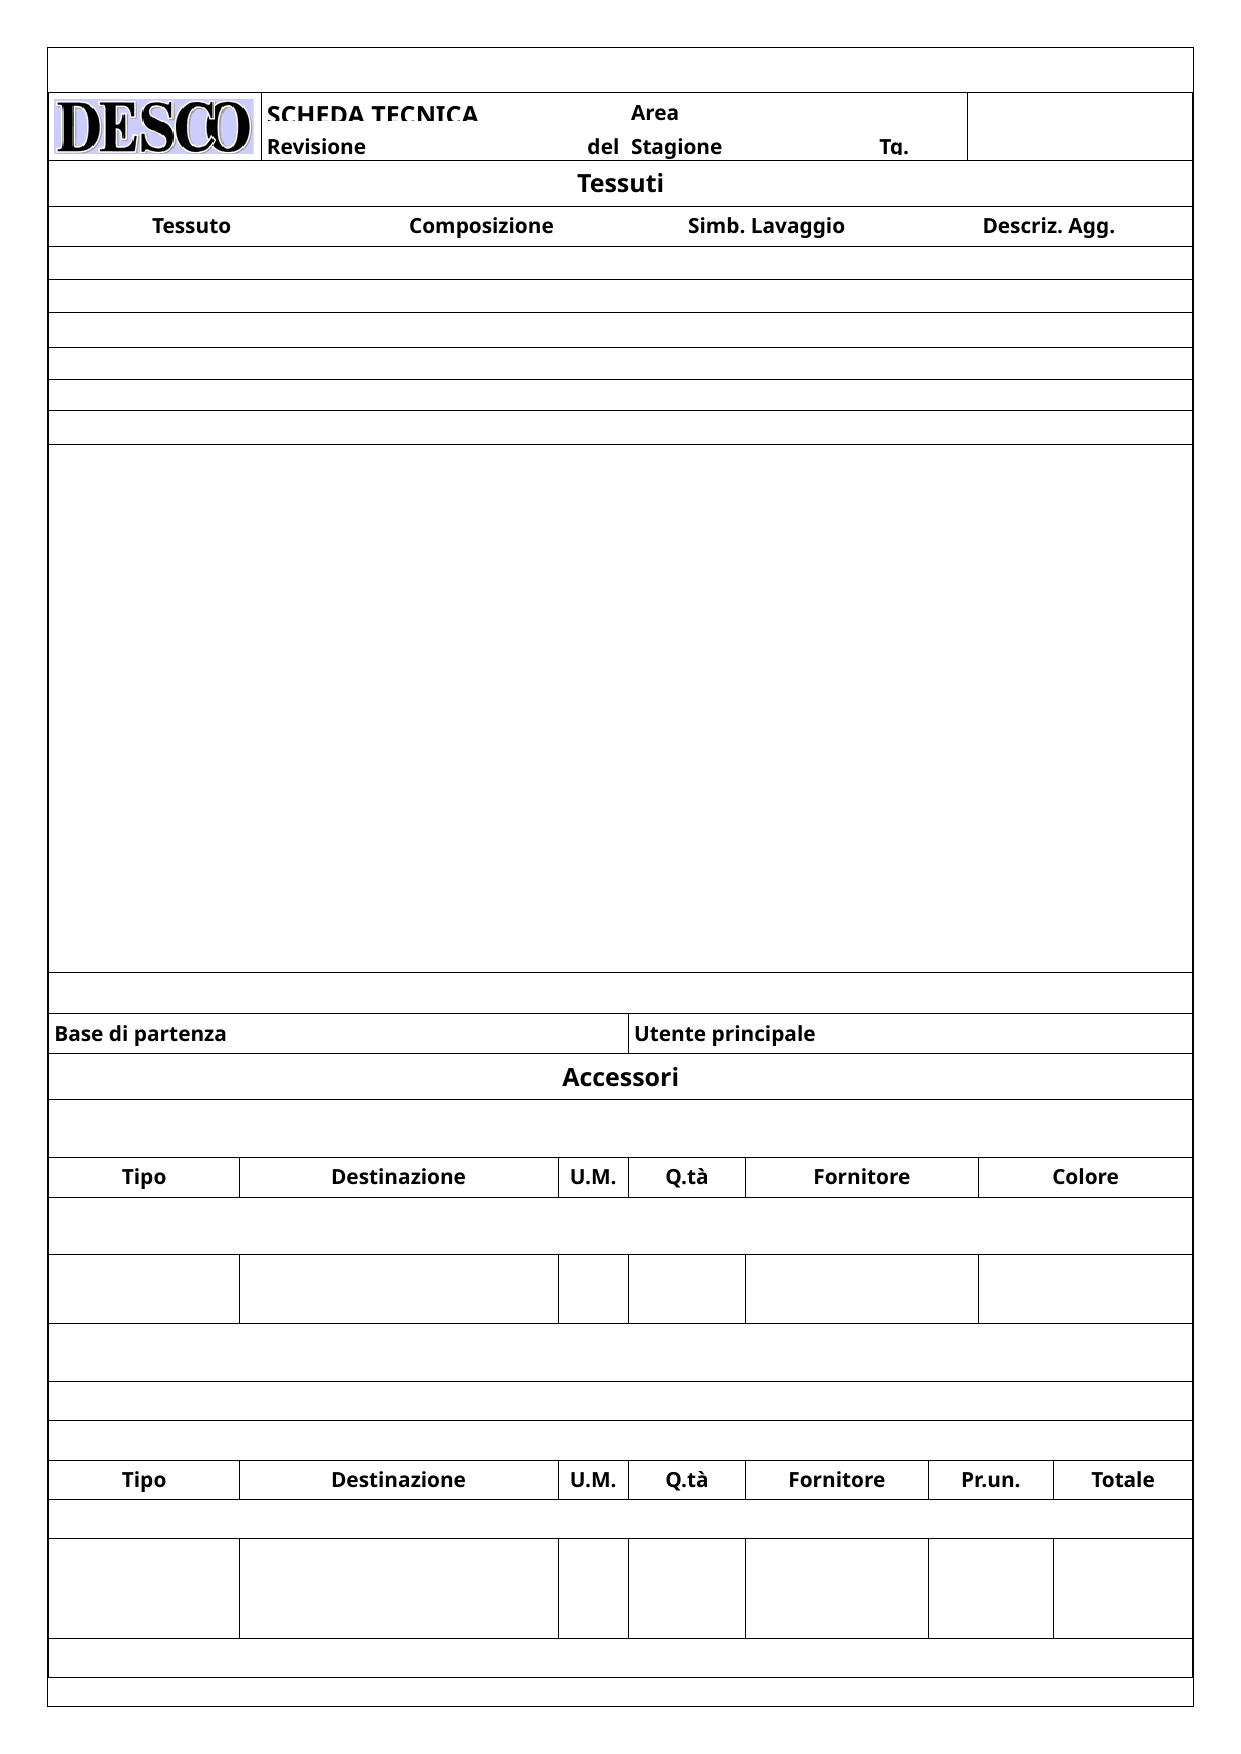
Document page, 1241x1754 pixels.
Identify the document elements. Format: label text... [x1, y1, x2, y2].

table_cell Revisione <o.review> del <formatLang(o.date, date=True) if o.date else ""> [262, 126, 625, 160]
table_cell <for each="l in o.partner_rel_ids"> [49, 247, 1192, 279]
table_cell <l.supplier_id> [746, 1539, 928, 1638]
table_cell </for> [49, 1324, 1192, 1381]
table_cell <l.perc_fabric> [334, 313, 628, 347]
table_cell <l.symbol_fabric> [628, 313, 905, 347]
table_cell <if test="data.get('total',False)"> [49, 1421, 1192, 1460]
table_header Area <o.area> [625, 93, 873, 126]
text <for each="o in get_objects(data)"> [50, 50, 1188, 74]
table_cell </if> [49, 348, 1192, 379]
table_header <o.model> [968, 93, 1192, 160]
table_cell Stagione <o.season_id> [625, 126, 873, 160]
table_cell <if test="data.get('image',True)"> [49, 411, 1192, 443]
table_cell <if test="not data.get('total',False)"> [49, 1100, 1192, 1157]
table_cell Composizione [334, 207, 628, 246]
table_cell <l.quantity> [629, 1539, 745, 1638]
table_cell Totale [1054, 1461, 1192, 1499]
table_cell <l.um> [559, 1539, 628, 1638]
table_cell </for> [49, 1639, 1192, 1677]
table_cell <for each="l in o.accessory_rel_ids"> [49, 1500, 1192, 1538]
picture [54, 99, 254, 154]
table_header SCHEDA TECNICA [262, 93, 625, 126]
table_cell <l.currency> [929, 1539, 1053, 1638]
table_cell <l.tot_cost> [1054, 1539, 1192, 1638]
table_cell <l.name> [240, 1539, 558, 1638]
table_cell Tessuti [49, 161, 1192, 206]
table_cell Tessuto [49, 207, 334, 246]
table_cell Tipo [49, 1461, 239, 1499]
table_cell Fornitore [746, 1158, 978, 1197]
table_cell Tg. <o.size_base> [874, 126, 967, 160]
table_cell <for each="l in o.accessory_rel_ids"> [49, 1198, 1192, 1254]
table_cell <l.accessory_id> [49, 1255, 239, 1323]
table_cell [49, 445, 1192, 972]
table_cell <l.fabric_id> [49, 313, 334, 347]
table_cell <l.quantity> [629, 1255, 745, 1323]
table_cell Descriz. Agg. [905, 207, 1192, 246]
table_cell <l.supplier_id> [746, 1255, 978, 1323]
table_cell Q.tà [629, 1461, 745, 1499]
table_header [49, 93, 261, 160]
table_cell <if test="data.get('partner_fabric_id', False) == False or data.get('partner_fabric_id', False) == l.id"> [49, 280, 1192, 312]
table_cell <l.color> [979, 1255, 1192, 1323]
table_cell <l.accessory_id> [49, 1539, 239, 1638]
table_cell Base di partenza <o.original> [49, 1014, 628, 1053]
table_cell </if> [49, 973, 1192, 1013]
table_header [874, 93, 967, 126]
table_cell Tipo [49, 1158, 239, 1197]
table_cell Fornitore [746, 1461, 928, 1499]
table_cell Q.tà [629, 1158, 745, 1197]
table_cell Utente principale <o.user_id> [629, 1014, 1192, 1053]
table_cell </if> [49, 1382, 1192, 1420]
table_cell Destinazione [240, 1461, 558, 1499]
table_cell Colore [979, 1158, 1192, 1197]
table_cell Simb. Lavaggio [628, 207, 905, 246]
table_cell <l.name> [240, 1255, 558, 1323]
table_cell Pr.un. [929, 1461, 1053, 1499]
table_cell </for> [49, 380, 1192, 410]
table_cell U.M. [559, 1158, 628, 1197]
table_cell <l.corr_fabric> [905, 313, 1192, 347]
table_cell Destinazione [240, 1158, 558, 1197]
table_cell <l.um> [559, 1255, 628, 1323]
table_cell Accessori [49, 1054, 1192, 1099]
table_cell U.M. [559, 1461, 628, 1499]
